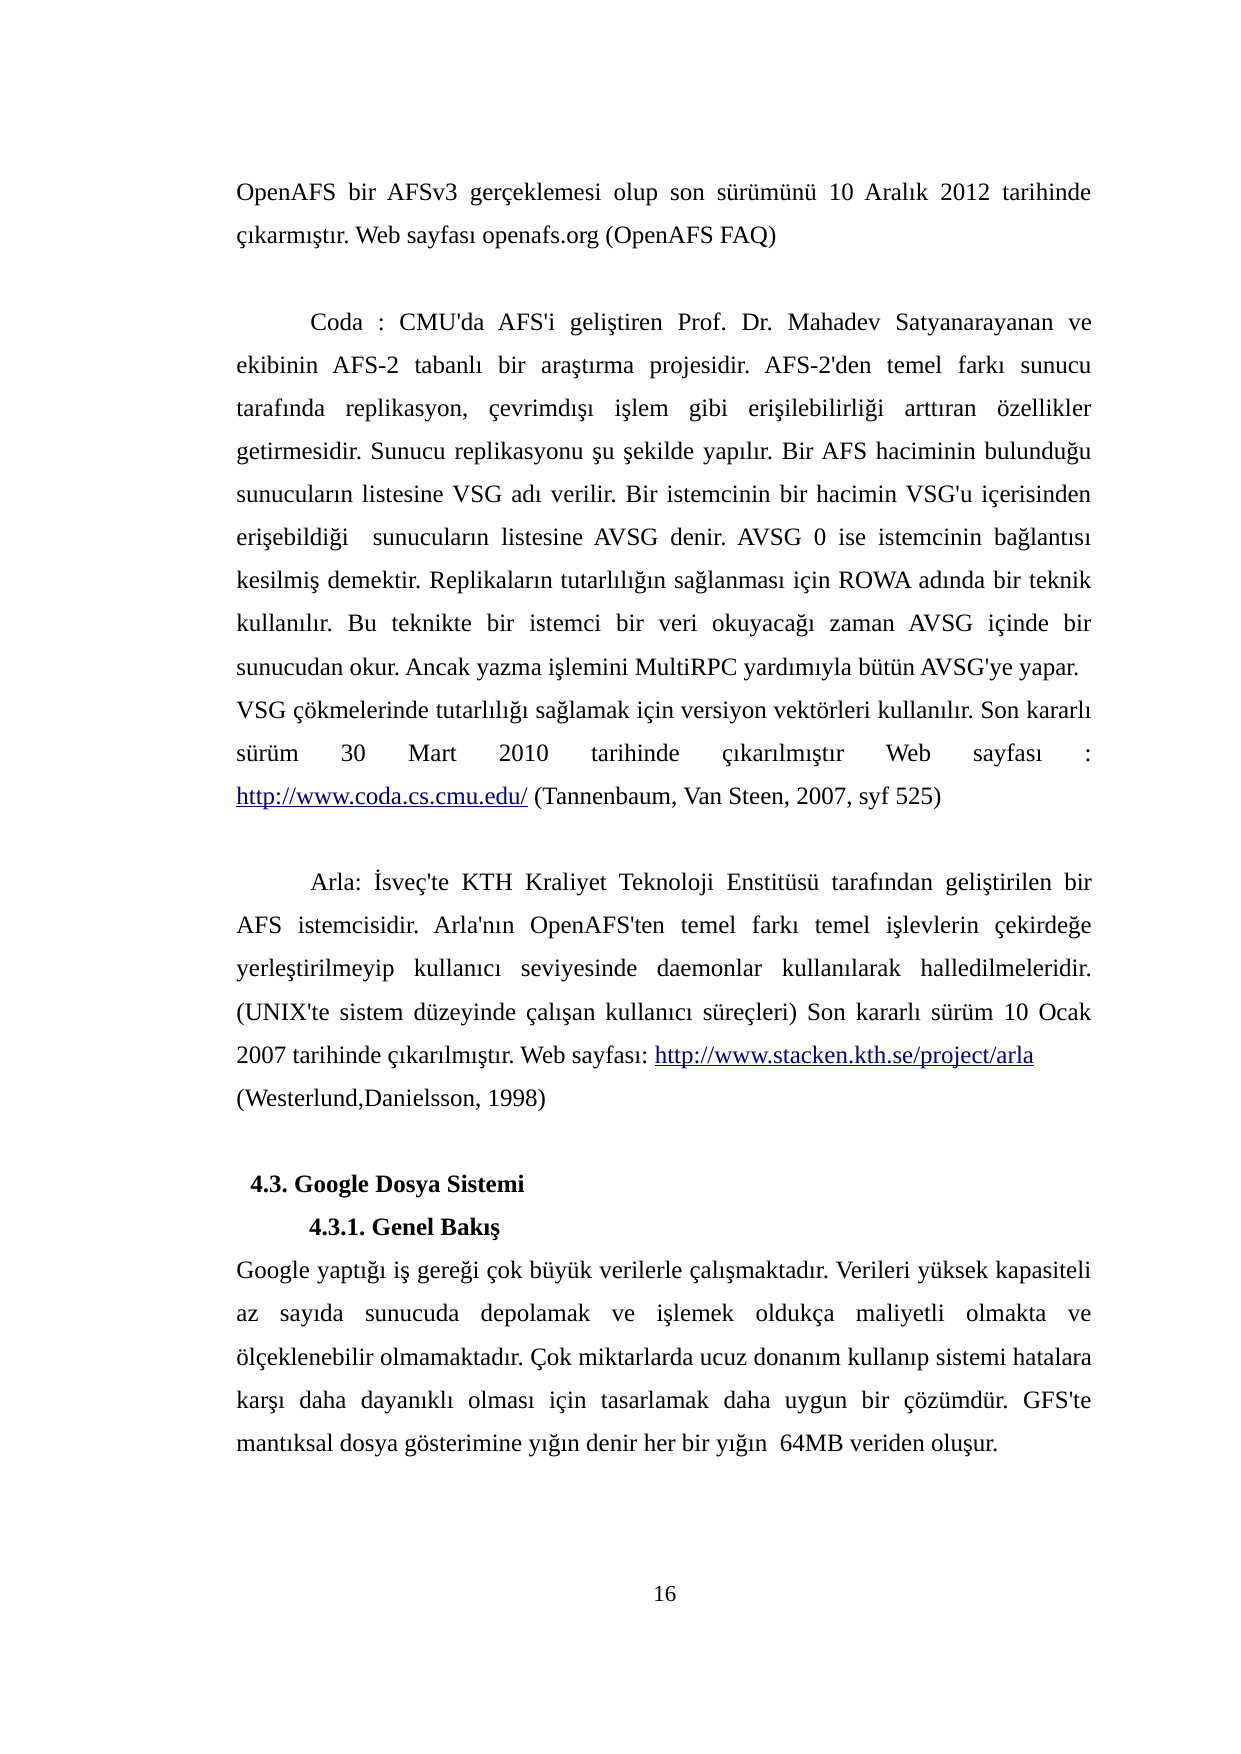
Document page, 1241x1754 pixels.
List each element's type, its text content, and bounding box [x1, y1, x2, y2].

text Arla: İsveç'te KTH Kraliyet Teknoloji Enstitüsü tarafından geliştirilen bir AFS istemcisidir. Arla'nın OpenAFS'ten temel farkı temel işlevlerin çekirdeğe yerleştirilmeyip kullanıcı seviyesinde daemonlar kullanılarak halledilmeleridir. (UNIX'te sistem düzeyinde çalışan kullanıcı süreçleri) Son kararlı sürüm 10 Ocak 2007 tarihinde çıkarılmıştır. Web sayfası: http://www.stacken.kth.se/project/arla [236, 867, 1093, 1068]
text OpenAFS bir AFSv3 gerçeklemesi olup son sürümünü 10 Aralık 2012 tarihinde çıkarmıştır. Web sayfası openafs.org (OpenAFS FAQ) [236, 177, 1093, 249]
text Google yaptığı iş gereği çok büyük verilerle çalışmaktadır. Verileri yüksek kapasiteli az sayıda sunucuda depolamak ve işlemek oldukça maliyetli olmakta ve ölçeklenebilir olmamaktadır. Çok miktarlarda ucuz donanım kullanıp sistemi hatalara karşı daha dayanıklı olması için tasarlamak daha uygun bir çözümdür. GFS'te mantıksal dosya gösterimine yığın denir her bir yığın 64MB veriden oluşur. [236, 1255, 1093, 1457]
subtitle Google Dosya Sistemi [250, 1169, 1093, 1198]
text (Westerlund,Danielsson, 1998) [236, 1083, 1093, 1112]
text Coda : CMU'da AFS'i geliştiren Prof. Dr. Mahadev Satyanarayanan ve ekibinin AFS-2 tabanlı bir araştırma projesidir. AFS-2'den temel farkı sunucu tarafında replikasyon, çevrimdışı işlem gibi erişilebilirliği arttıran özellikler getirmesidir. Sunucu replikasyonu şu şekilde yapılır. Bir AFS haciminin bulunduğu sunucuların listesine VSG adı verilir. Bir istemcinin bir hacimin VSG'u içerisinden erişebildiği sunucuların listesine AVSG denir. AVSG 0 ise istemcinin bağlantısı kesilmiş demektir. Replikaların tutarlılığın sağlanması için ROWA adında bir teknik kullanılır. Bu teknikte bir istemci bir veri okuyacağı zaman AVSG içinde bir sunucudan okur. Ancak yazma işlemini MultiRPC yardımıyla bütün AVSG'ye yapar. [236, 307, 1093, 680]
subtitle Genel Bakış [309, 1212, 1093, 1241]
text VSG çökmelerinde tutarlılığı sağlamak için versiyon vektörleri kullanılır. Son kararlı sürüm 30 Mart 2010 tarihinde çıkarılmıştır Web sayfası : http://www.coda.cs.cmu.edu/ (Tannenbaum, Van Steen, 2007, syf 525) [236, 695, 1093, 810]
